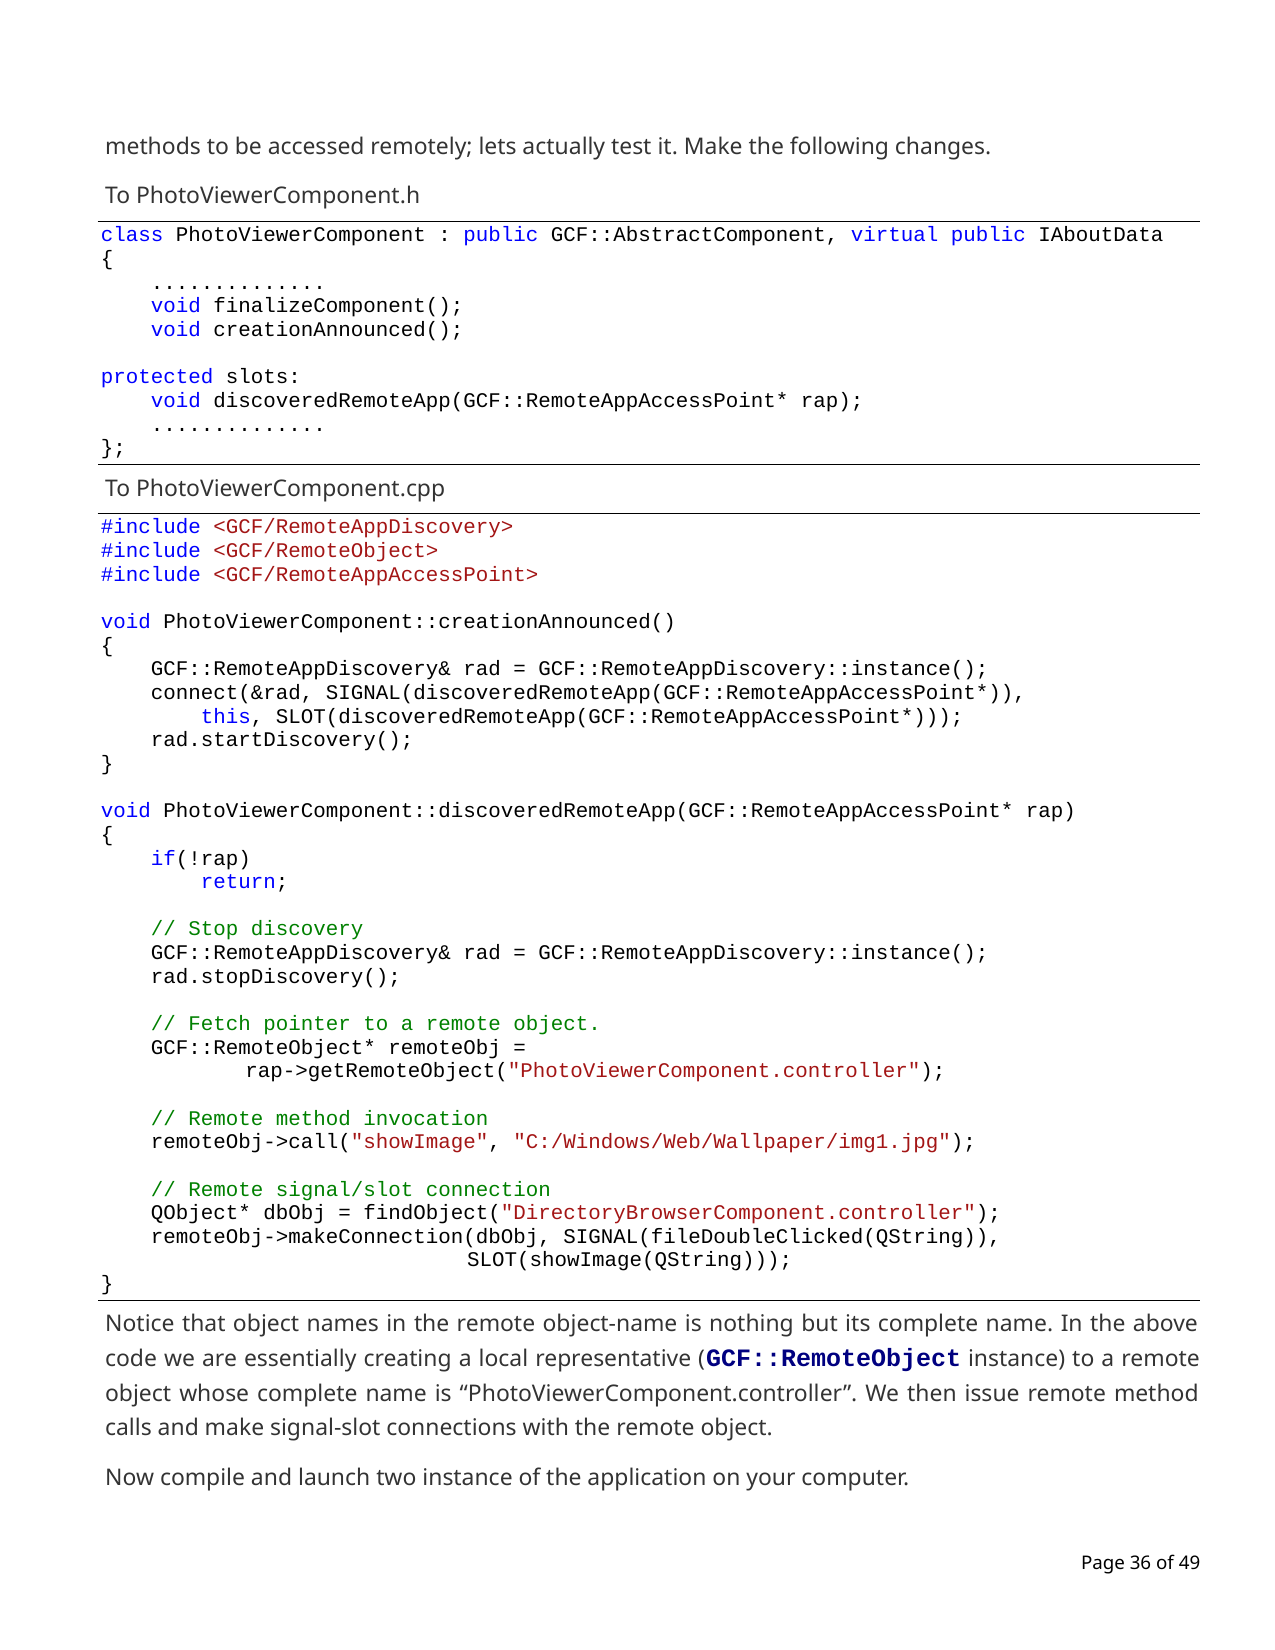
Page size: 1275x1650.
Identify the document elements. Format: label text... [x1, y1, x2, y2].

text SLOT(showImage(QString))); [97, 1246, 1200, 1270]
text rad.startDiscovery(); [97, 726, 1200, 750]
text void PhotoViewerComponent::creationAnnounced() [97, 608, 1200, 632]
text void PhotoViewerComponent::discoveredRemoteApp(GCF::RemoteAppAccessPoint* rap) [97, 797, 1200, 821]
text Now compile and launch two instance of the application on your computer. [105, 1461, 1200, 1492]
text { [97, 632, 1200, 655]
text { [97, 245, 1200, 268]
text connect(&rad, SIGNAL(discoveredRemoteApp(GCF::RemoteAppAccessPoint*)), [97, 679, 1200, 702]
text QObject* dbObj = findObject("DirectoryBrowserComponent.controller"); [97, 1199, 1200, 1223]
text } [97, 750, 1200, 777]
text Notice that object names in the remote object-name is nothing but its complete name. In the above code we are essentially creating a local representative (GCF::RemoteObject instance) to a remote object whose complete name is “PhotoViewerComponent.controller”. We then issue remote method calls and make signal-slot connections with the remote object. [105, 1307, 1200, 1442]
text GCF::RemoteObject* remoteObj = [97, 1033, 1200, 1057]
text To PhotoViewerComponent.cpp [105, 471, 1200, 503]
text GCF::RemoteAppDiscovery& rad = GCF::RemoteAppDiscovery::instance(); [97, 939, 1200, 963]
text void creationAnnounced(); [97, 316, 1200, 343]
text void discoveredRemoteApp(GCF::RemoteAppAccessPoint* rap); [97, 387, 1200, 410]
text .............. [97, 410, 1200, 434]
text rap->getRemoteObject("PhotoViewerComponent.controller"); [97, 1057, 1200, 1084]
text // Fetch pointer to a remote object. [97, 1010, 1200, 1033]
text if(!rap) [97, 844, 1200, 868]
text GCF::RemoteAppDiscovery& rad = GCF::RemoteAppDiscovery::instance(); [97, 655, 1200, 679]
text // Remote signal/slot connection [97, 1175, 1200, 1199]
text #include <GCF/RemoteAppDiscovery> [97, 514, 1200, 537]
text return; [97, 868, 1200, 895]
text To PhotoViewerComponent.h [105, 179, 1200, 211]
text class PhotoViewerComponent : public GCF::AbstractComponent, virtual public IAboutData [97, 222, 1200, 245]
text remoteObj->makeConnection(dbObj, SIGNAL(fileDoubleClicked(QString)), [97, 1223, 1200, 1246]
text rad.stopDiscovery(); [97, 963, 1200, 989]
text }; [97, 434, 1200, 464]
text #include <GCF/RemoteObject> [97, 537, 1200, 561]
text .............. [97, 268, 1200, 292]
text methods to be accessed remotely; lets actually test it. Make the following changes. [105, 130, 1200, 161]
text // Stop discovery [97, 915, 1200, 939]
text this, SLOT(discoveredRemoteApp(GCF::RemoteAppAccessPoint*))); [97, 702, 1200, 726]
text // Remote method invocation [97, 1104, 1200, 1128]
text } [97, 1270, 1200, 1300]
text void finalizeComponent(); [97, 292, 1200, 316]
text { [97, 821, 1200, 844]
text #include <GCF/RemoteAppAccessPoint> [97, 561, 1200, 587]
text protected slots: [97, 363, 1200, 387]
text remoteObj->call("showImage", "C:/Windows/Web/Wallpaper/img1.jpg"); [97, 1128, 1200, 1155]
